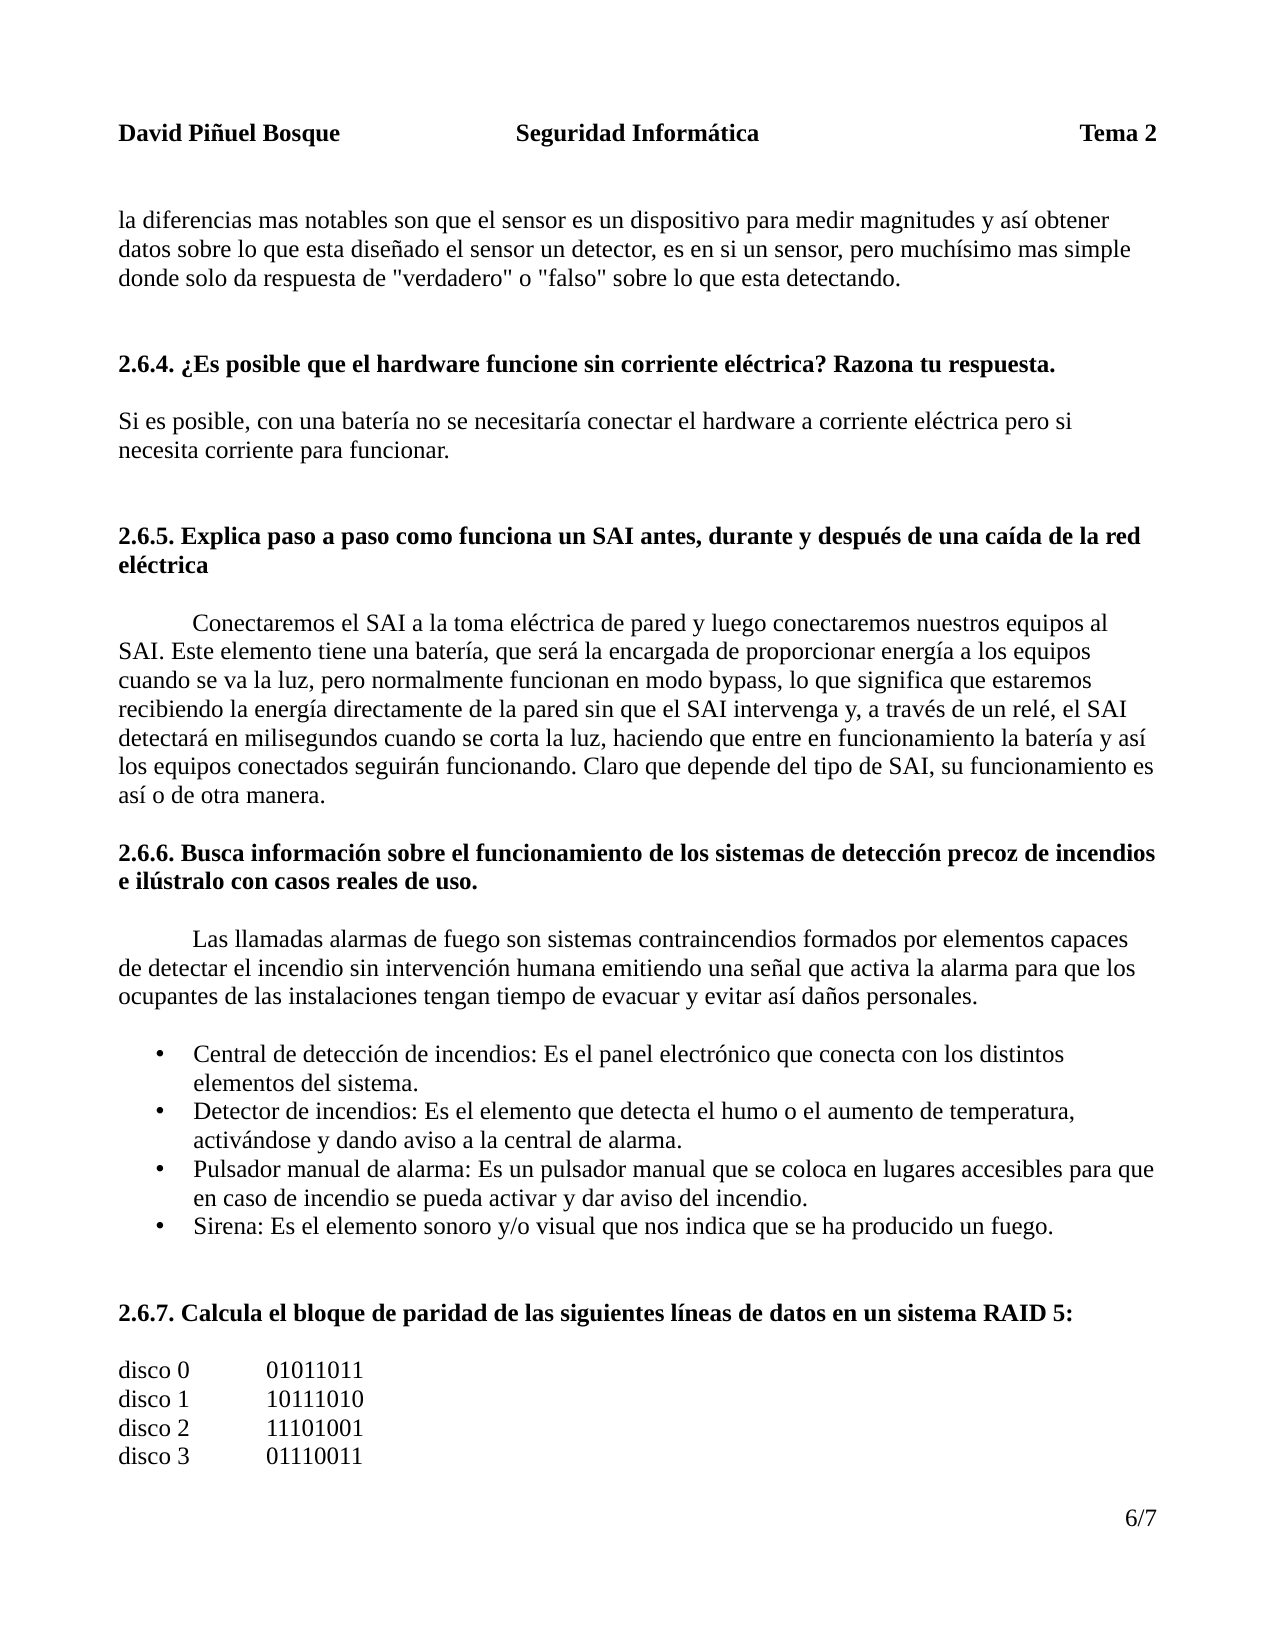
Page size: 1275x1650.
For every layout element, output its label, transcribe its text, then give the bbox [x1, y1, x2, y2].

text disco 0 01011011 [118, 1355, 1157, 1384]
text 2.6.7. Calcula el bloque de paridad de las siguientes líneas de datos en un sistema RAID 5: [118, 1298, 1157, 1326]
text disco 2 11101001 [118, 1413, 1157, 1441]
text disco 1 10111010 [118, 1384, 1157, 1413]
list Central de detección de incendios: Es el panel electrónico que conecta con los distintos elementos del sistema. [156, 1039, 1157, 1096]
text 2.6.4. ¿Es posible que el hardware funcione sin corriente eléctrica? Razona tu respuesta. [118, 349, 1157, 378]
text la diferencias mas notables son que el sensor es un dispositivo para medir magnitudes y así obtener datos sobre lo que esta diseñado el sensor un detector, es en si un sensor, pero muchísimo mas simple donde solo da respuesta de "verdadero" o "falso" sobre lo que esta detectando. [118, 205, 1157, 291]
text 2.6.6. Busca información sobre el funcionamiento de los sistemas de detección precoz de incendios e ilústralo con casos reales de uso. [118, 838, 1157, 895]
text disco 3 01110011 [118, 1441, 1157, 1470]
list Pulsador manual de alarma: Es un pulsador manual que se coloca en lugares accesibles para que en caso de incendio se pueda activar y dar aviso del incendio. [156, 1154, 1157, 1211]
list Detector de incendios: Es el elemento que detecta el humo o el aumento de temperatura, activándose y dando aviso a la central de alarma. [156, 1096, 1157, 1154]
text Si es posible, con una batería no se necesitaría conectar el hardware a corriente eléctrica pero si necesita corriente para funcionar. [118, 406, 1157, 464]
text Conectaremos el SAI a la toma eléctrica de pared y luego conectaremos nuestros equipos al SAI. Este elemento tiene una batería, que será la encargada de proporcionar energía a los equipos cuando se va la luz, pero normalmente funcionan en modo bypass, lo que significa que estaremos recibiendo la energía directamente de la pared sin que el SAI intervenga y, a través de un relé, el SAI detectará en milisegundos cuando se corta la luz, haciendo que entre en funcionamiento la batería y así los equipos conectados seguirán funcionando. Claro que depende del tipo de SAI, su funcionamiento es así o de otra manera. [118, 608, 1157, 809]
text Las llamadas alarmas de fuego son sistemas contraincendios formados por elementos capaces de detectar el incendio sin intervención humana emitiendo una señal que activa la alarma para que los ocupantes de las instalaciones tengan tiempo de evacuar y evitar así daños personales. [118, 924, 1157, 1010]
text 2.6.5. Explica paso a paso como funciona un SAI antes, durante y después de una caída de la red eléctrica [118, 521, 1157, 579]
list Sirena: Es el elemento sonoro y/o visual que nos indica que se ha producido un fuego. [156, 1211, 1157, 1240]
